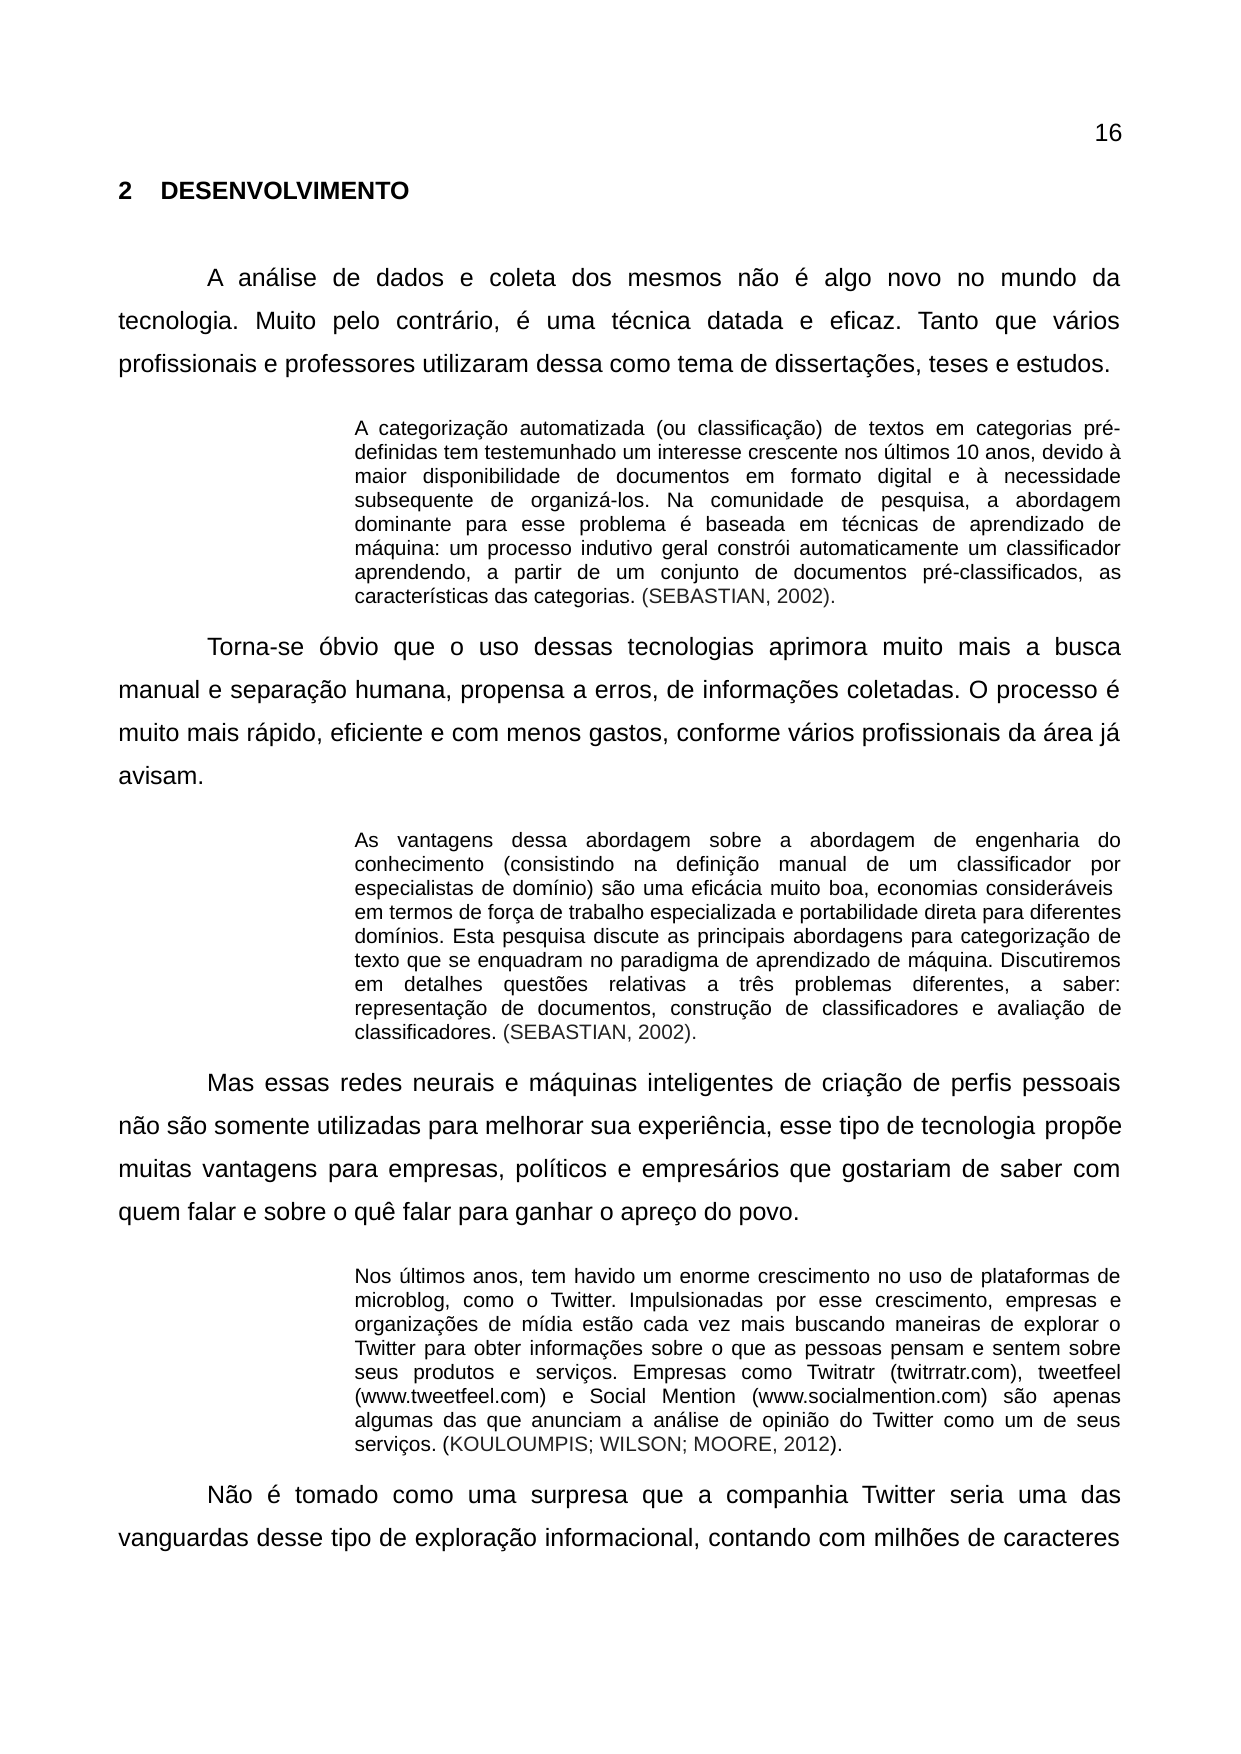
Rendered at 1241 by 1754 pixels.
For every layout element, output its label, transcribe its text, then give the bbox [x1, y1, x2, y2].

text A categorização automatizada (ou classificação) de textos em categorias pré-definidas tem testemunhado um interesse crescente nos últimos 10 anos, devido à maior disponibilidade de documentos em formato digital e à necessidade subsequente de organizá-los. Na comunidade de pesquisa, a abordagem dominante para esse problema é baseada em técnicas de aprendizado de máquina: um processo indutivo geral constrói automaticamente um classificador aprendendo, a partir de um conjunto de documentos pré-classificados, as características das categorias. (SEBASTIAN, 2002). [354, 416, 1122, 608]
text Não é tomado como uma surpresa que a companhia Twitter seria uma das vanguardas desse tipo de exploração informacional, contando com milhões de caracteres [118, 1480, 1122, 1552]
text Torna-se óbvio que o uso dessas tecnologias aprimora muito mais a busca manual e separação humana, propensa a erros, de informações coletadas. O processo é muito mais rápido, eficiente e com menos gastos, conforme vários profissionais da área já avisam. [118, 632, 1122, 790]
text Mas essas redes neurais e máquinas inteligentes de criação de perfis pessoais não são somente utilizadas para melhorar sua experiência, esse tipo de tecnologia propõe muitas vantagens para empresas, políticos e empresários que gostariam de saber com quem falar e sobre o quê falar para ganhar o apreço do povo. [118, 1068, 1122, 1226]
text As vantagens dessa abordagem sobre a abordagem de engenharia do conhecimento (consistindo na definição manual de um classificador por especialistas de domínio) são uma eficácia muito boa, economias consideráveis ​​em termos de força de trabalho especializada e portabilidade direta para diferentes domínios. Esta pesquisa discute as principais abordagens para categorização de texto que se enquadram no paradigma de aprendizado de máquina. Discutiremos em detalhes questões relativas a três problemas diferentes, a saber: representação de documentos, construção de classificadores e avaliação de classificadores. (SEBASTIAN, 2002). [354, 828, 1122, 1044]
list DESENVOLVIMENTO [118, 176, 1122, 205]
text A análise de dados e coleta dos mesmos não é algo novo no mundo da tecnologia. Muito pelo contrário, é uma técnica datada e eficaz. Tanto que vários profissionais e professores utilizaram dessa como tema de dissertações, teses e estudos. [118, 263, 1122, 378]
text Nos últimos anos, tem havido um enorme crescimento no uso de plataformas de microblog, como o Twitter. Impulsionadas por esse crescimento, empresas e organizações de mídia estão cada vez mais buscando maneiras de explorar o Twitter para obter informações sobre o que as pessoas pensam e sentem sobre seus produtos e serviços. Empresas como Twitratr (twitrratr.com), tweetfeel (www.tweetfeel.com) e Social Mention (www.socialmention.com) são apenas algumas das que anunciam a análise de opinião do Twitter como um de seus serviços. (KOULOUMPIS; WILSON; MOORE, 2012). [354, 1264, 1122, 1456]
